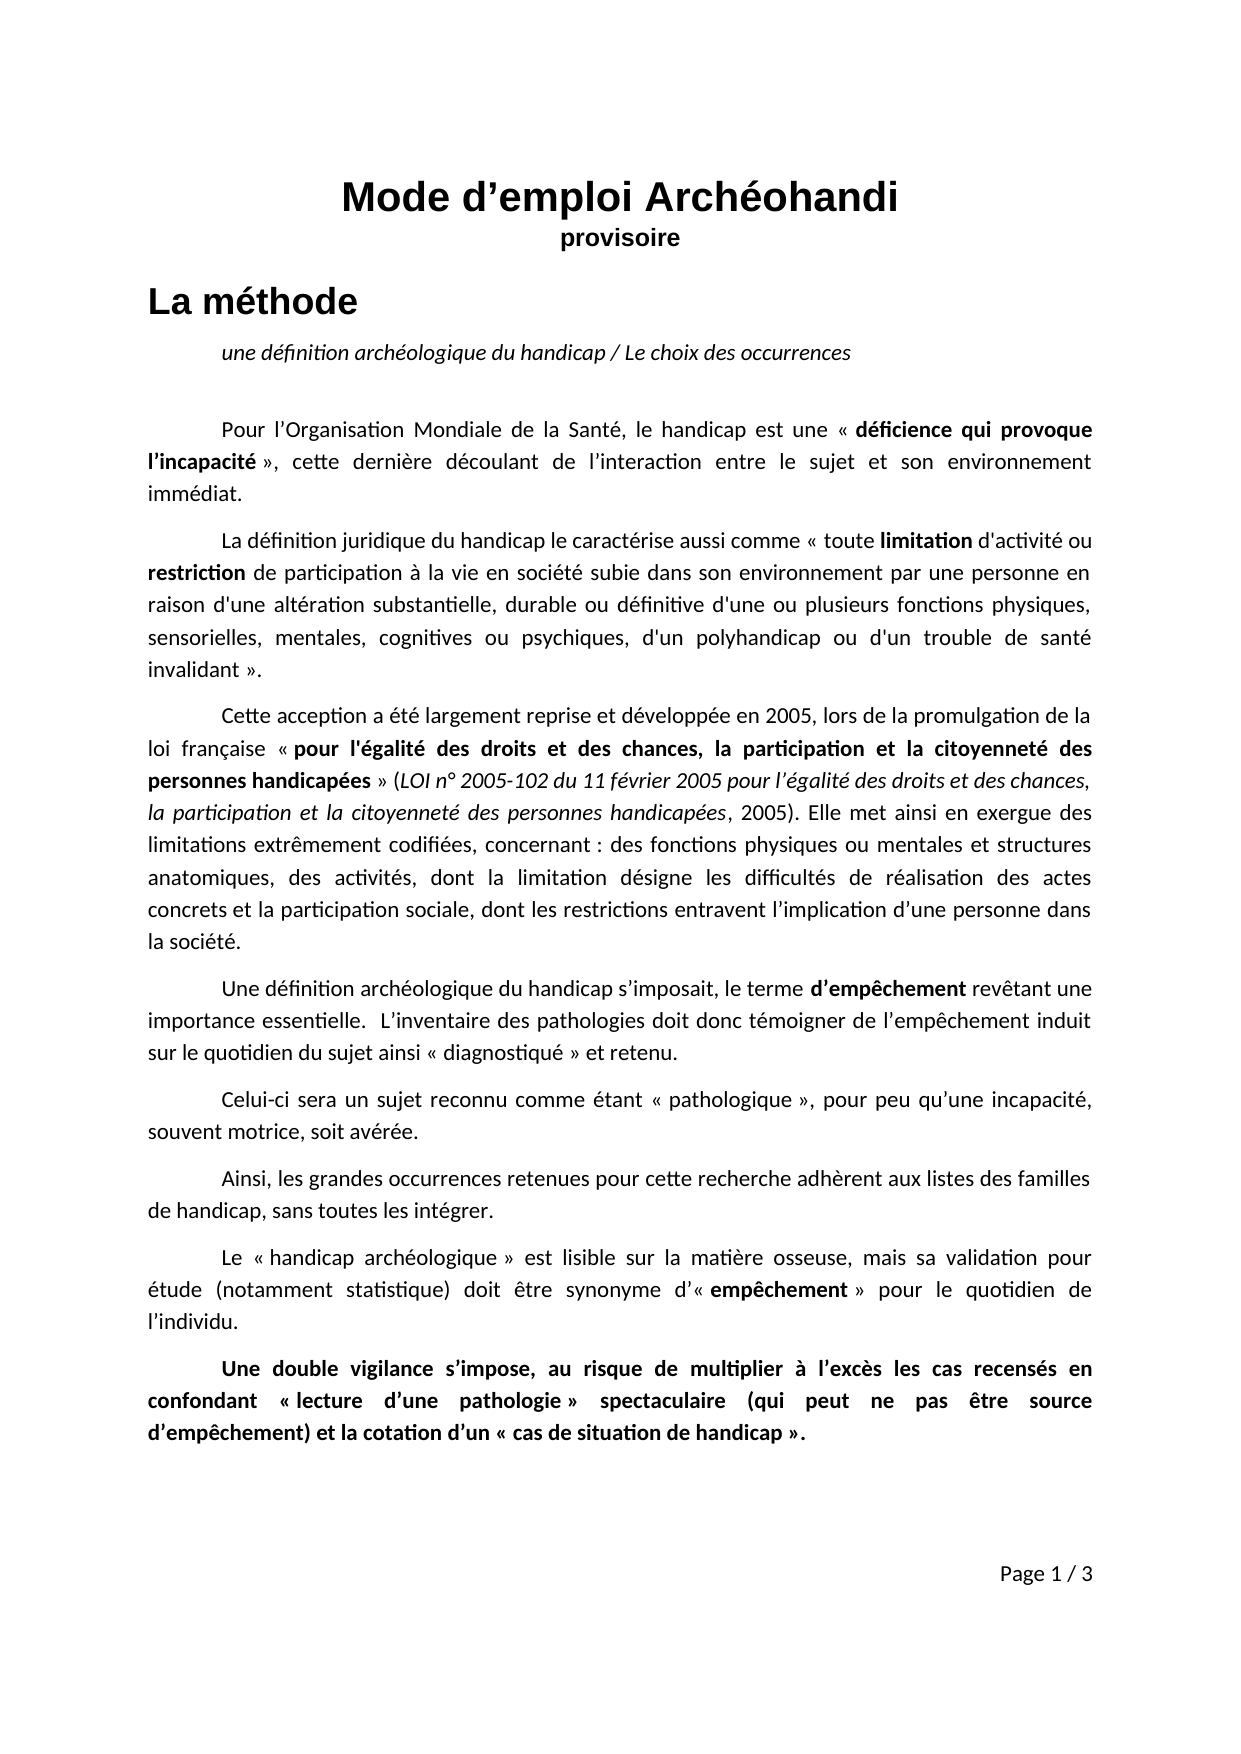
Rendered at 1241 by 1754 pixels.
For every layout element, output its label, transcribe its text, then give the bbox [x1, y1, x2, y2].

text La définition juridique du handicap le caractérise aussi comme « toute limitation d'activité ou restriction de participation à la vie en société subie dans son environnement par une personne en raison d'une altération substantielle, durable ou définitive d'une ou plusieurs fonctions physiques, sensorielles, mentales, cognitives ou psychiques, d'un polyhandicap ou d'un trouble de santé invalidant ». [148, 526, 1093, 683]
text Celui-ci sera un sujet reconnu comme étant « pathologique », pour peu qu’une incapacité, souvent motrice, soit avérée. [148, 1085, 1093, 1145]
subtitle La méthode [148, 279, 1093, 322]
title Mode d’emploi Archéohandi provisoire [148, 173, 1093, 252]
text Pour l’Organisation Mondiale de la Santé, le handicap est une « déficience qui provoque l’incapacité », cette dernière découlant de l’interaction entre le sujet et son environnement immédiat. [148, 415, 1093, 507]
text une définition archéologique du handicap / Le choix des occurrences [148, 338, 1093, 366]
text Le « handicap archéologique » est lisible sur la matière osseuse, mais sa validation pour étude (notamment statistique) doit être synonyme d’« empêchement » pour le quotidien de l’individu. [148, 1243, 1093, 1335]
text Cette acception a été largement reprise et développée en 2005, lors de la promulgation de la loi française « pour l'égalité des droits et des chances, la participation et la citoyenneté des personnes handicapées » (LOI n° 2005-102 du 11 février 2005 pour l’égalité des droits et des chances, la participation et la citoyenneté des personnes handicapées, 2005). Elle met ainsi en exergue des limitations extrêmement codifiées, concernant : des fonctions physiques ou mentales et structures anatomiques, des activités, dont la limitation désigne les difficultés de réalisation des actes concrets et la participation sociale, dont les restrictions entravent l’implication d’une personne dans la société. [148, 702, 1093, 955]
text Ainsi, les grandes occurrences retenues pour cette recherche adhèrent aux listes des familles de handicap, sans toutes les intégrer. [148, 1164, 1093, 1224]
text Une double vigilance s’impose, au risque de multiplier à l’excès les cas recensés en confondant « lecture d’une pathologie » spectaculaire (qui peut ne pas être source d’empêchement) et la cotation d’un « cas de situation de handicap ». [148, 1354, 1093, 1446]
text Une définition archéologique du handicap s’imposait, le terme d’empêchement revêtant une importance essentielle. L’inventaire des pathologies doit donc témoigner de l’empêchement induit sur le quotidien du sujet ainsi « diagnostiqué » et retenu. [148, 974, 1093, 1066]
